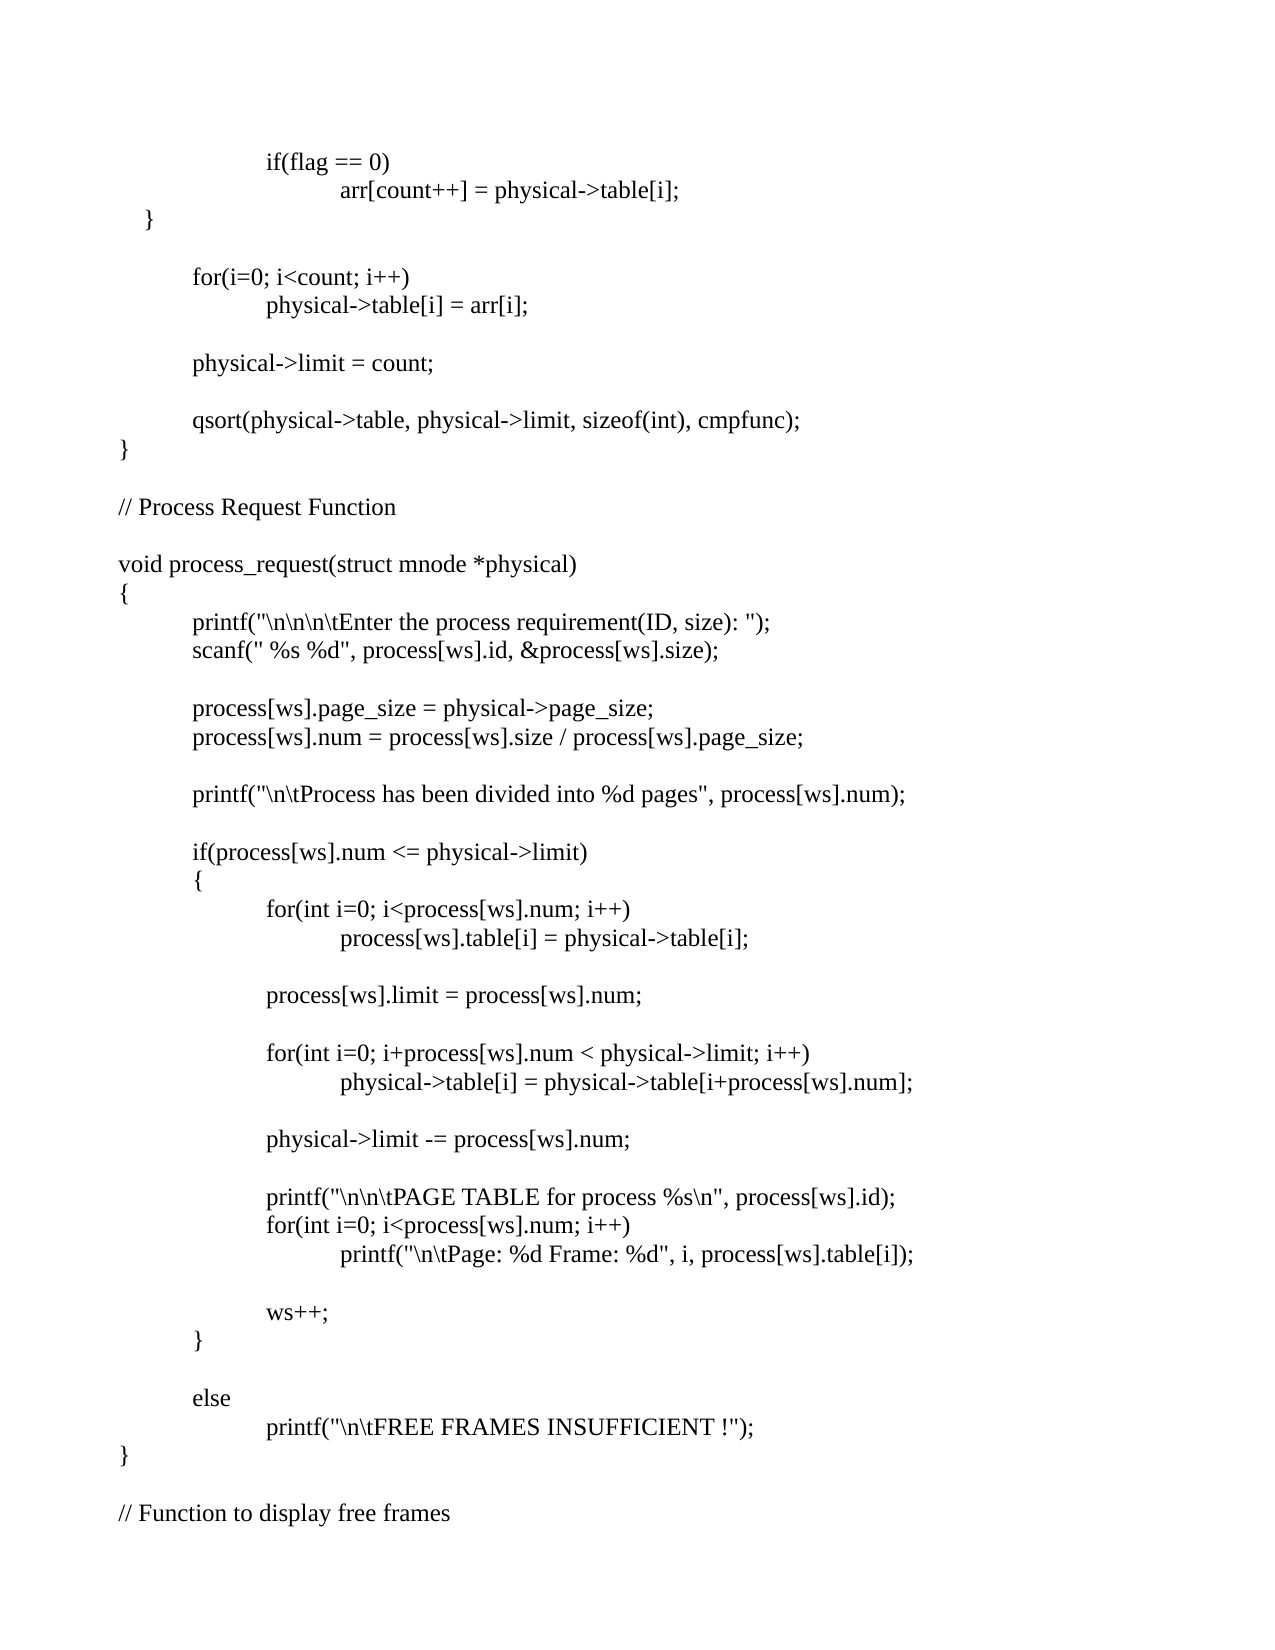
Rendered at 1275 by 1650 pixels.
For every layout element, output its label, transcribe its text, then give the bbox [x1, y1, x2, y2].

text if(flag == 0) [118, 147, 1157, 176]
text void process_request(struct mnode *physical) [118, 549, 1157, 578]
text for(i=0; i<count; i++) [118, 262, 1157, 291]
text for(int i=0; i+process[ws].num < physical->limit; i++) [118, 1038, 1157, 1067]
text } [118, 1441, 1157, 1469]
text // Process Request Function [118, 492, 1157, 521]
text } [118, 434, 1157, 463]
text if(process[ws].num <= physical->limit) [118, 837, 1157, 866]
text { [118, 578, 1157, 607]
text process[ws].page_size = physical->page_size; [118, 693, 1157, 722]
text } [118, 1326, 1157, 1354]
text process[ws].limit = process[ws].num; [118, 981, 1157, 1009]
text scanf(" %s %d", process[ws].id, &process[ws].size); [118, 636, 1157, 664]
text process[ws].num = process[ws].size / process[ws].page_size; [118, 722, 1157, 751]
text physical->table[i] = arr[i]; [118, 291, 1157, 319]
text } [118, 204, 1157, 233]
text printf("\n\n\n\tEnter the process requirement(ID, size): "); [118, 607, 1157, 636]
text // Function to display free frames [118, 1498, 1157, 1527]
text printf("\n\tFREE FRAMES INSUFFICIENT !"); [118, 1412, 1157, 1441]
text physical->table[i] = physical->table[i+process[ws].num]; [118, 1067, 1157, 1096]
text process[ws].table[i] = physical->table[i]; [118, 923, 1157, 952]
text printf("\n\tProcess has been divided into %d pages", process[ws].num); [118, 779, 1157, 808]
text else [118, 1383, 1157, 1412]
text for(int i=0; i<process[ws].num; i++) [118, 1211, 1157, 1239]
text for(int i=0; i<process[ws].num; i++) [118, 894, 1157, 923]
text { [118, 866, 1157, 894]
text arr[count++] = physical->table[i]; [118, 176, 1157, 204]
text printf("\n\tPage: %d Frame: %d", i, process[ws].table[i]); [118, 1239, 1157, 1268]
text ws++; [118, 1297, 1157, 1326]
text physical->limit -= process[ws].num; [118, 1124, 1157, 1153]
text printf("\n\n\tPAGE TABLE for process %s\n", process[ws].id); [118, 1182, 1157, 1211]
text physical->limit = count; [118, 348, 1157, 377]
text qsort(physical->table, physical->limit, sizeof(int), cmpfunc); [118, 406, 1157, 434]
